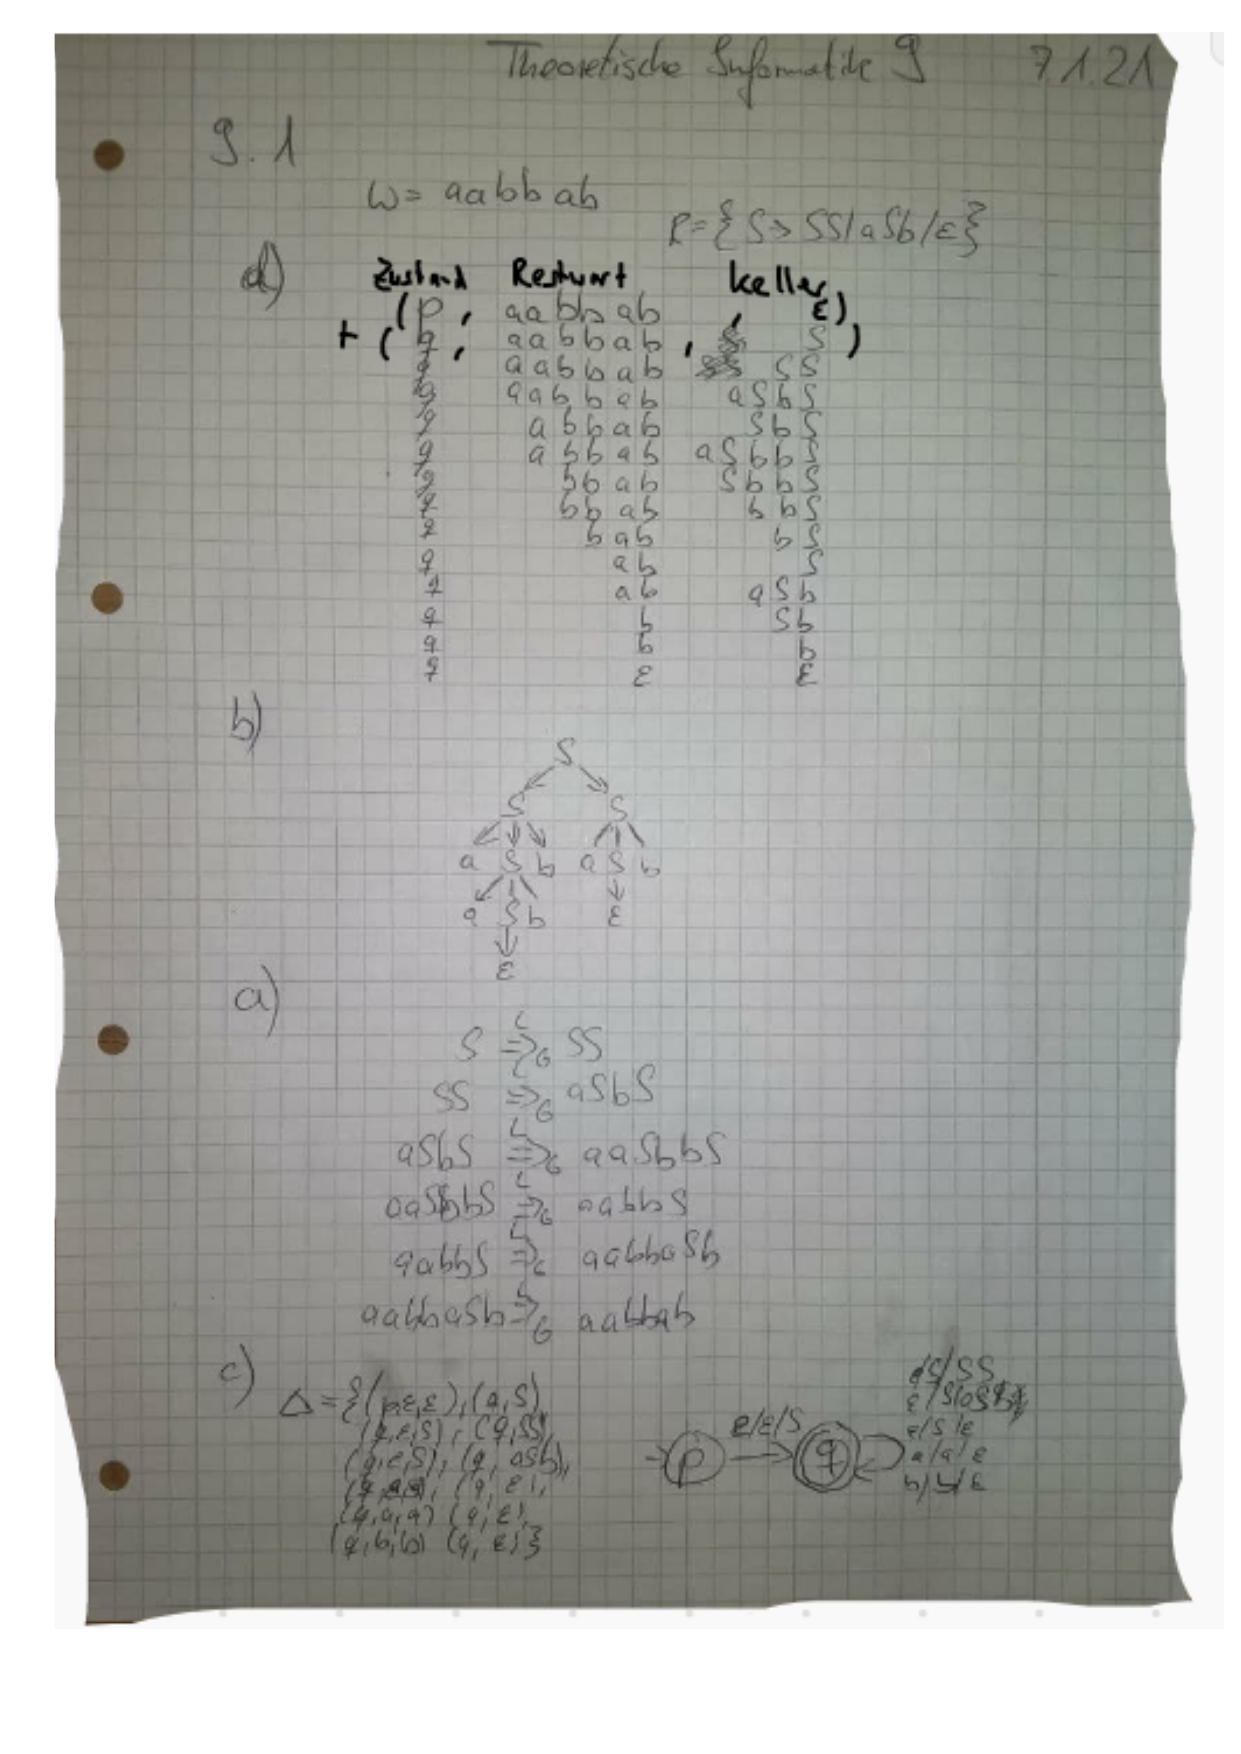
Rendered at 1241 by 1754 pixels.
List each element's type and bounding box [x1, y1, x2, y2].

picture [54, 32, 1225, 1629]
